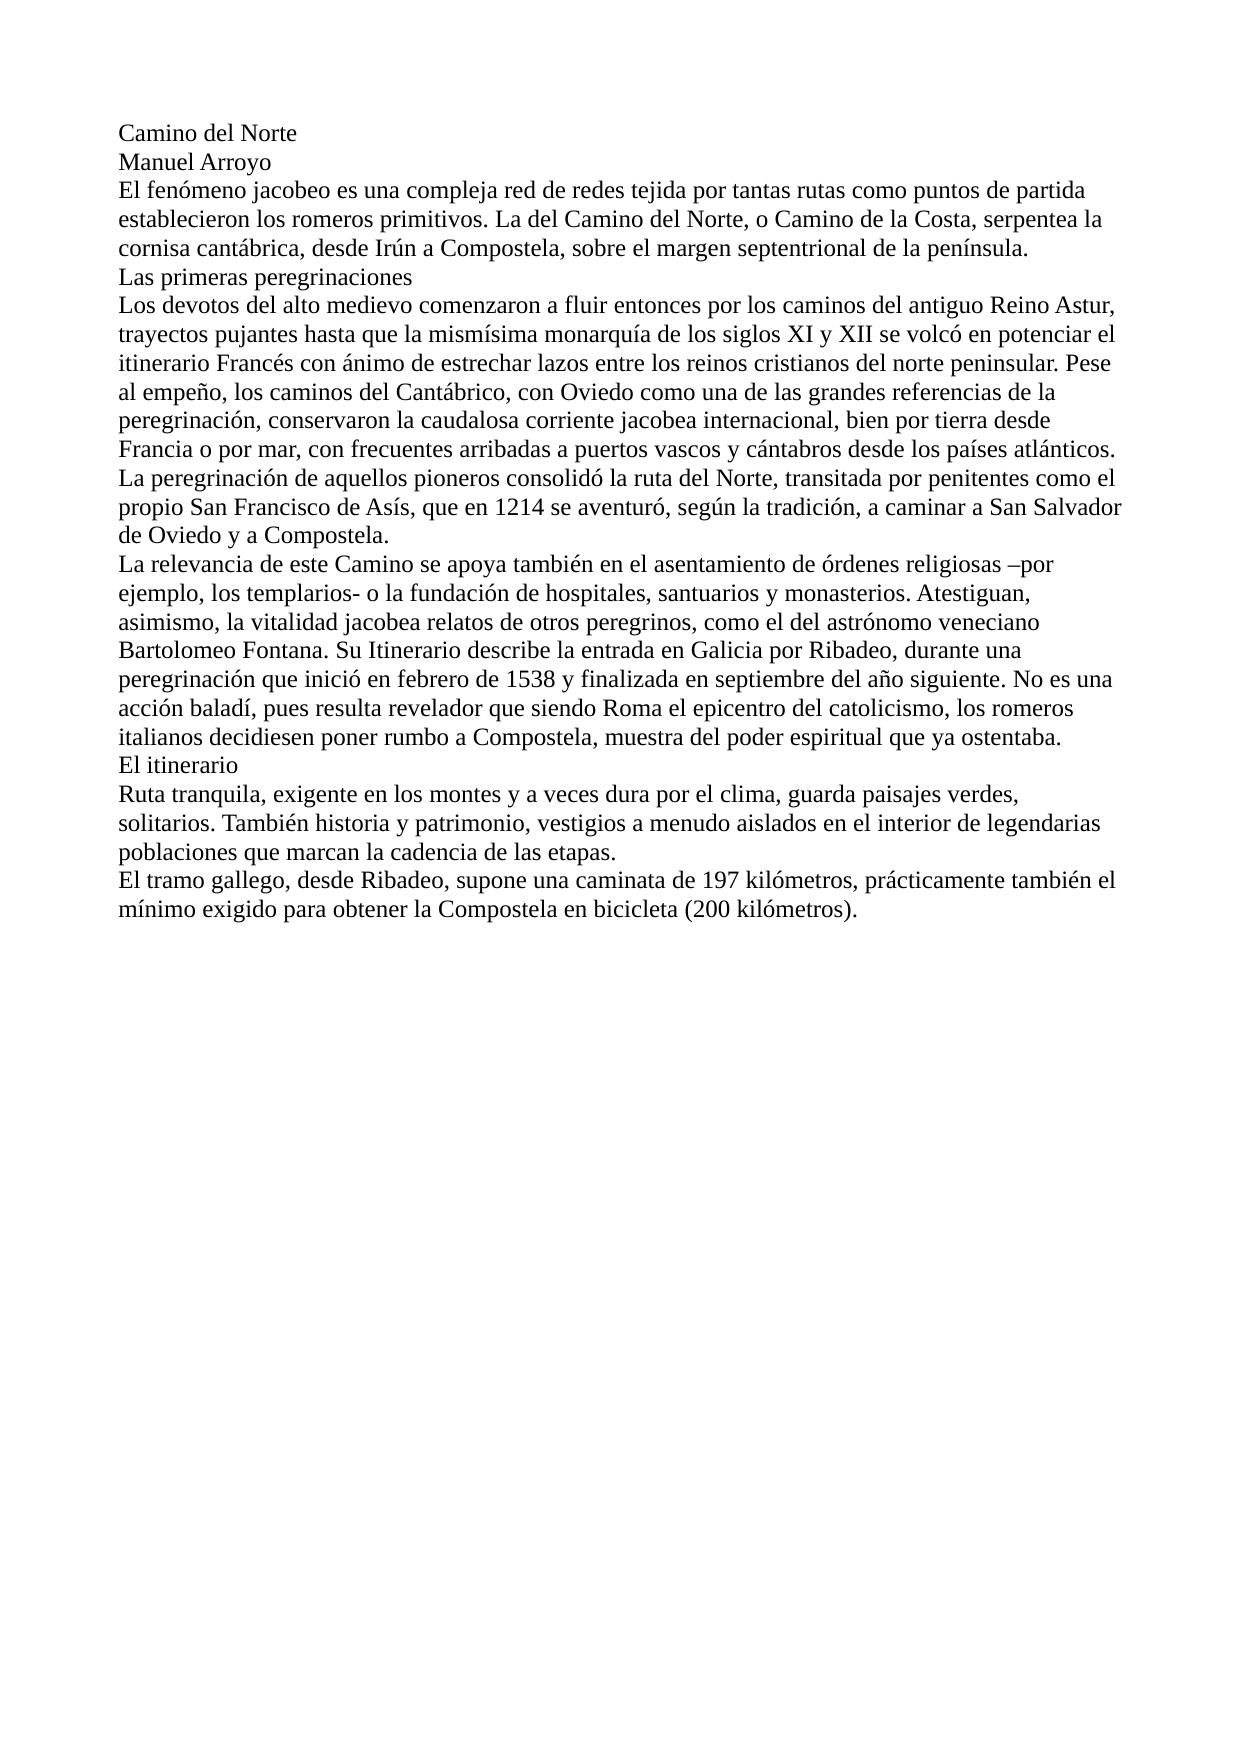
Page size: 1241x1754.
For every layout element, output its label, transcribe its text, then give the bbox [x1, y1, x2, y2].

text El fenómeno jacobeo es una compleja red de redes tejida por tantas rutas como puntos de partida establecieron los romeros primitivos. La del Camino del Norte, o Camino de la Costa, serpentea la cornisa cantábrica, desde Irún a Compostela, sobre el margen septentrional de la península. [118, 176, 1122, 262]
text Los devotos del alto medievo comenzaron a fluir entonces por los caminos del antiguo Reino Astur, trayectos pujantes hasta que la mismísima monarquía de los siglos XI y XII se volcó en potenciar el itinerario Francés con ánimo de estrechar lazos entre los reinos cristianos del norte peninsular. Pese al empeño, los caminos del Cantábrico, con Oviedo como una de las grandes referencias de la peregrinación, conservaron la caudalosa corriente jacobea internacional, bien por tierra desde Francia o por mar, con frecuentes arribadas a puertos vascos y cántabros desde los países atlánticos. [118, 291, 1122, 463]
text La relevancia de este Camino se apoya también en el asentamiento de órdenes religiosas –por ejemplo, los templarios- o la fundación de hospitales, santuarios y monasterios. Atestiguan, asimismo, la vitalidad jacobea relatos de otros peregrinos, como el del astrónomo veneciano Bartolomeo Fontana. Su Itinerario describe la entrada en Galicia por Ribadeo, durante una peregrinación que inició en febrero de 1538 y finalizada en septiembre del año siguiente. No es una acción baladí, pues resulta revelador que siendo Roma el epicentro del catolicismo, los romeros italianos decidiesen poner rumbo a Compostela, muestra del poder espiritual que ya ostentaba. [118, 549, 1122, 751]
text Manuel Arroyo [118, 147, 1122, 176]
text El tramo gallego, desde Ribadeo, supone una caminata de 197 kilómetros, prácticamente también el mínimo exigido para obtener la Compostela en bicicleta (200 kilómetros). [118, 866, 1122, 923]
text Ruta tranquila, exigente en los montes y a veces dura por el clima, guarda paisajes verdes, solitarios. También historia y patrimonio, vestigios a menudo aislados en el interior de legendarias poblaciones que marcan la cadencia de las etapas. [118, 779, 1122, 866]
text Camino del Norte [118, 118, 1122, 147]
text Las primeras peregrinaciones [118, 262, 1122, 291]
text El itinerario [118, 751, 1122, 779]
text La peregrinación de aquellos pioneros consolidó la ruta del Norte, transitada por penitentes como el propio San Francisco de Asís, que en 1214 se aventuró, según la tradición, a caminar a San Salvador de Oviedo y a Compostela. [118, 463, 1122, 549]
